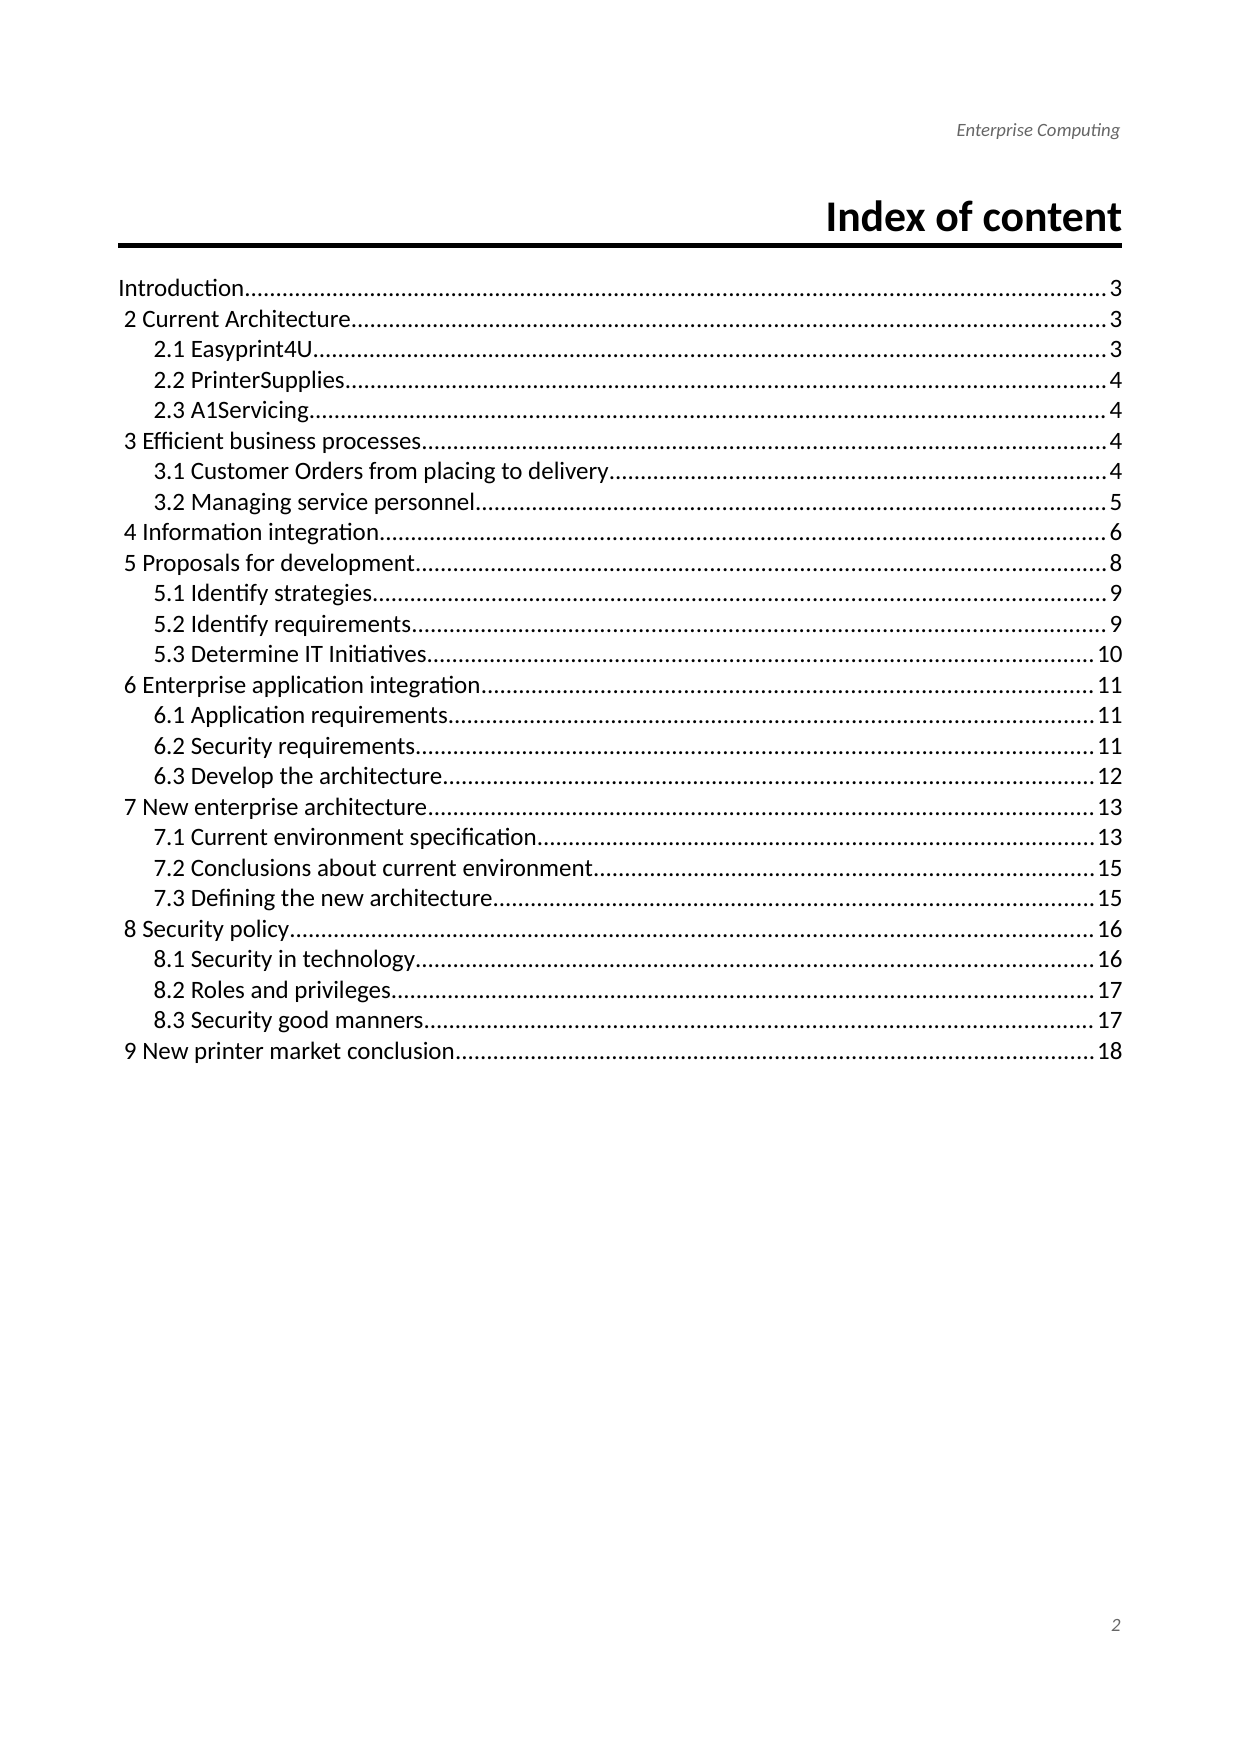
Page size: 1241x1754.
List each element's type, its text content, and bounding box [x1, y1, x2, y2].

text Introduction 3 [118, 272, 1122, 303]
text 8.2 Roles and privileges 17 [148, 974, 1122, 1005]
text 6.1 Application requirements 11 [148, 699, 1122, 730]
text 9 New printer market conclusion 18 [118, 1035, 1122, 1066]
text 6.3 Develop the architecture 12 [148, 761, 1122, 791]
subtitle Index of content [118, 189, 1122, 243]
text 3 Efficient business processes 4 [118, 425, 1122, 455]
text 5.2 Identify requirements 9 [148, 608, 1122, 638]
text 8 Security policy 16 [118, 913, 1122, 944]
text 5.1 Identify strategies 9 [148, 577, 1122, 608]
text 8.3 Security good manners 17 [148, 1005, 1122, 1035]
text 4 Information integration 6 [118, 516, 1122, 547]
text 8.1 Security in technology 16 [148, 944, 1122, 974]
text 7.2 Conclusions about current environment 15 [148, 852, 1122, 883]
text 7.3 Defining the new architecture 15 [148, 883, 1122, 913]
text 5 Proposals for development 8 [118, 547, 1122, 577]
text 7 New enterprise architecture 13 [118, 791, 1122, 822]
text 6.2 Security requirements 11 [148, 730, 1122, 761]
text 3.1 Customer Orders from placing to delivery 4 [148, 455, 1122, 486]
text 5.3 Determine IT Initiatives 10 [148, 638, 1122, 669]
text 2.2 PrinterSupplies 4 [148, 364, 1122, 394]
text 2 Current Architecture 3 [118, 303, 1122, 333]
text 7.1 Current environment specification 13 [148, 822, 1122, 852]
text 3.2 Managing service personnel 5 [148, 486, 1122, 516]
text 2.1 Easyprint4U 3 [148, 333, 1122, 364]
text 6 Enterprise application integration 11 [118, 669, 1122, 699]
text 2.3 A1Servicing 4 [148, 394, 1122, 425]
